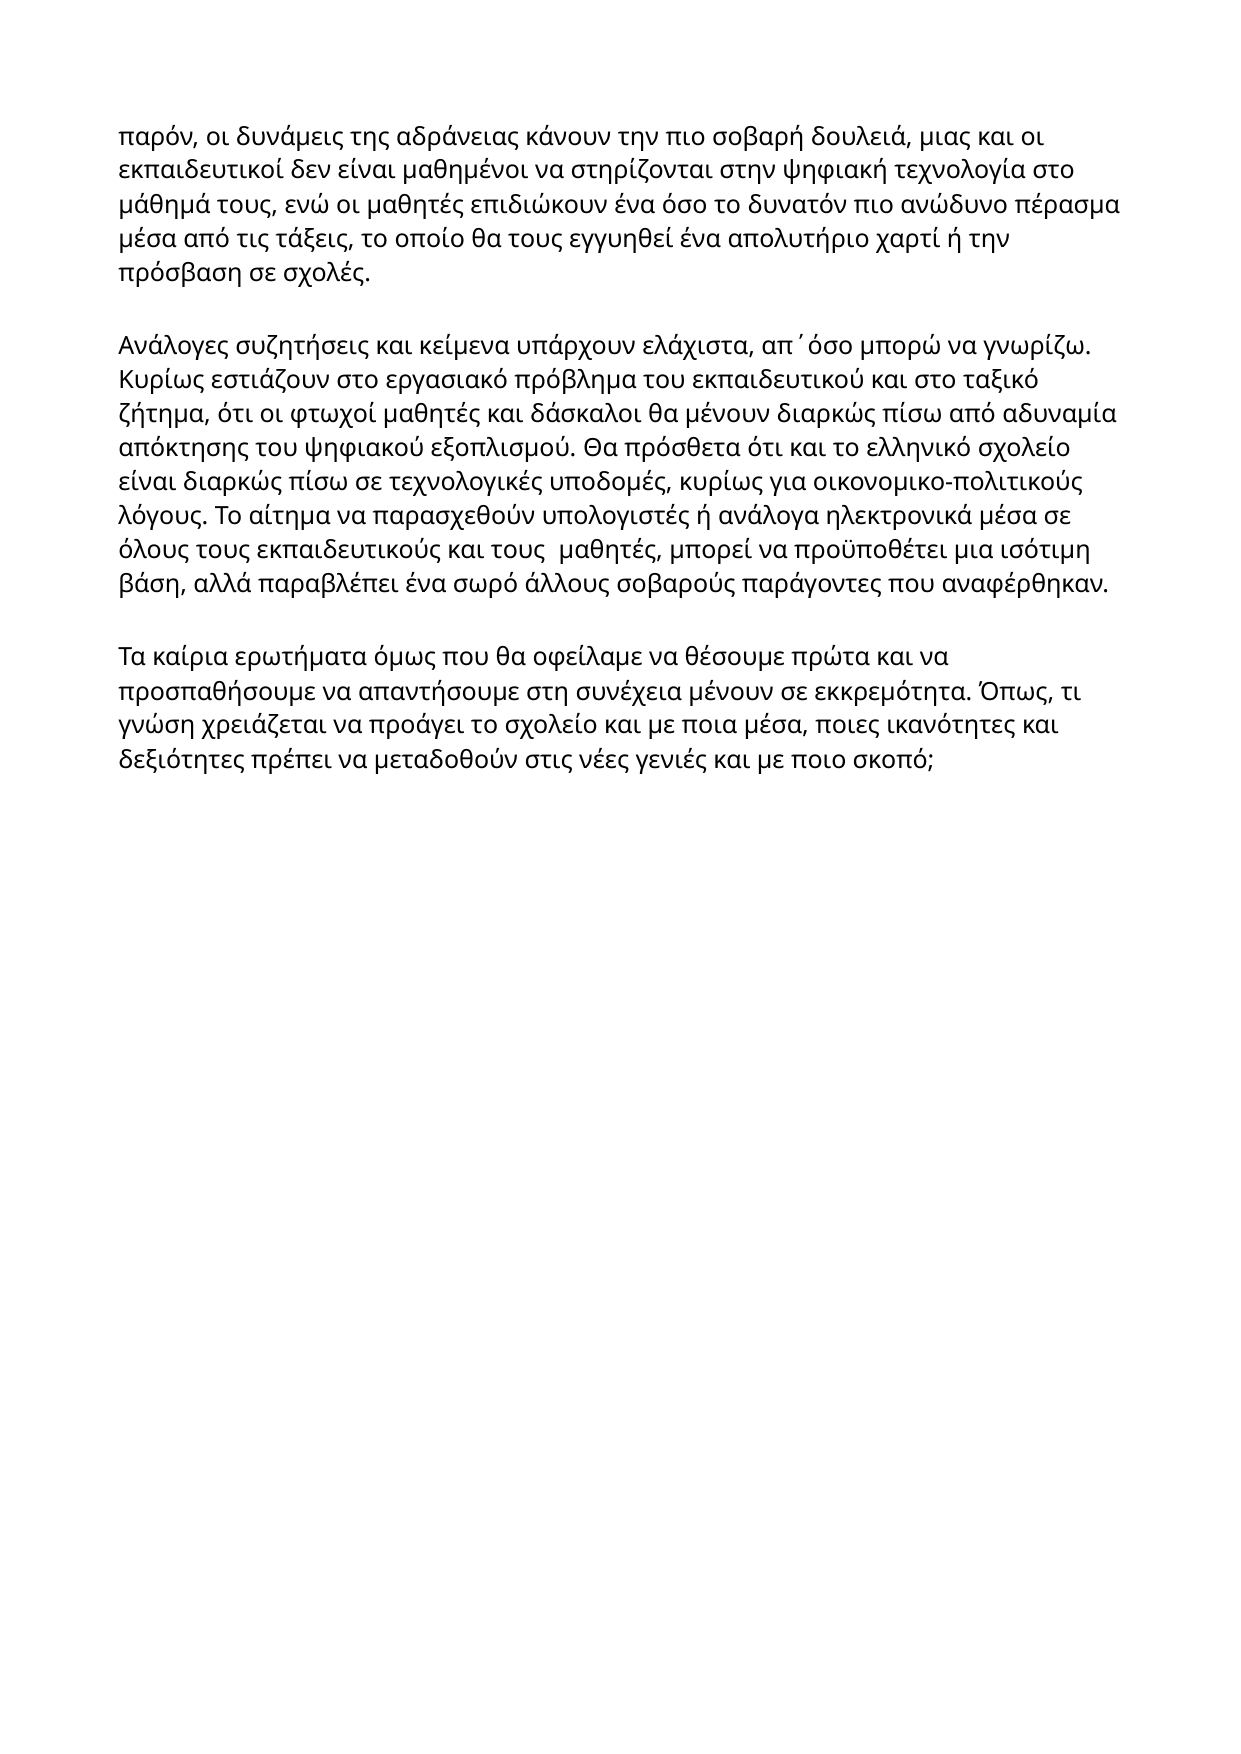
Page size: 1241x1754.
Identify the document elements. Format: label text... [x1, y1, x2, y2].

text Τα καίρια ερωτήματα όμως που θα οφείλαμε να θέσουμε πρώτα και να προσπαθήσουμε να απαντήσουμε στη συνέχεια μένουν σε εκκρεμότητα. Όπως, τι γνώση χρειάζεται να προάγει το σχολείο και με ποια μέσα, ποιες ικανότητες και δεξιότητες πρέπει να μεταδοθούν στις νέες γενιές και με ποιο σκοπό; [118, 639, 1122, 775]
text παρόν, οι δυνάμεις της αδράνειας κάνουν την πιο σοβαρή δουλειά, μιας και οι εκπαιδευτικοί δεν είναι μαθημένοι να στηρίζονται στην ψηφιακή τεχνολογία στο μάθημά τους, ενώ οι μαθητές επιδιώκουν ένα όσο το δυνατόν πιο ανώδυνο πέρασμα μέσα από τις τάξεις, το οποίο θα τους εγγυηθεί ένα απολυτήριο χαρτί ή την πρόσβαση σε σχολές. [118, 118, 1122, 288]
text Ανάλογες συζητήσεις και κείμενα υπάρχουν ελάχιστα, απ΄όσο μπορώ να γνωρίζω. Κυρίως εστιάζουν στο εργασιακό πρόβλημα του εκπαιδευτικού και στο ταξικό ζήτημα, ότι οι φτωχοί μαθητές και δάσκαλοι θα μένουν διαρκώς πίσω από αδυναμία απόκτησης του ψηφιακού εξοπλισμού. Θα πρόσθετα ότι και το ελληνικό σχολείο είναι διαρκώς πίσω σε τεχνολογικές υποδομές, κυρίως για οικονομικο-πολιτικούς λόγους. Το αίτημα να παρασχεθούν υπολογιστές ή ανάλογα ηλεκτρονικά μέσα σε όλους τους εκπαιδευτικούς και τους μαθητές, μπορεί να προϋποθέτει μια ισότιμη βάση, αλλά παραβλέπει ένα σωρό άλλους σοβαρούς παράγοντες που αναφέρθηκαν. [118, 327, 1122, 600]
